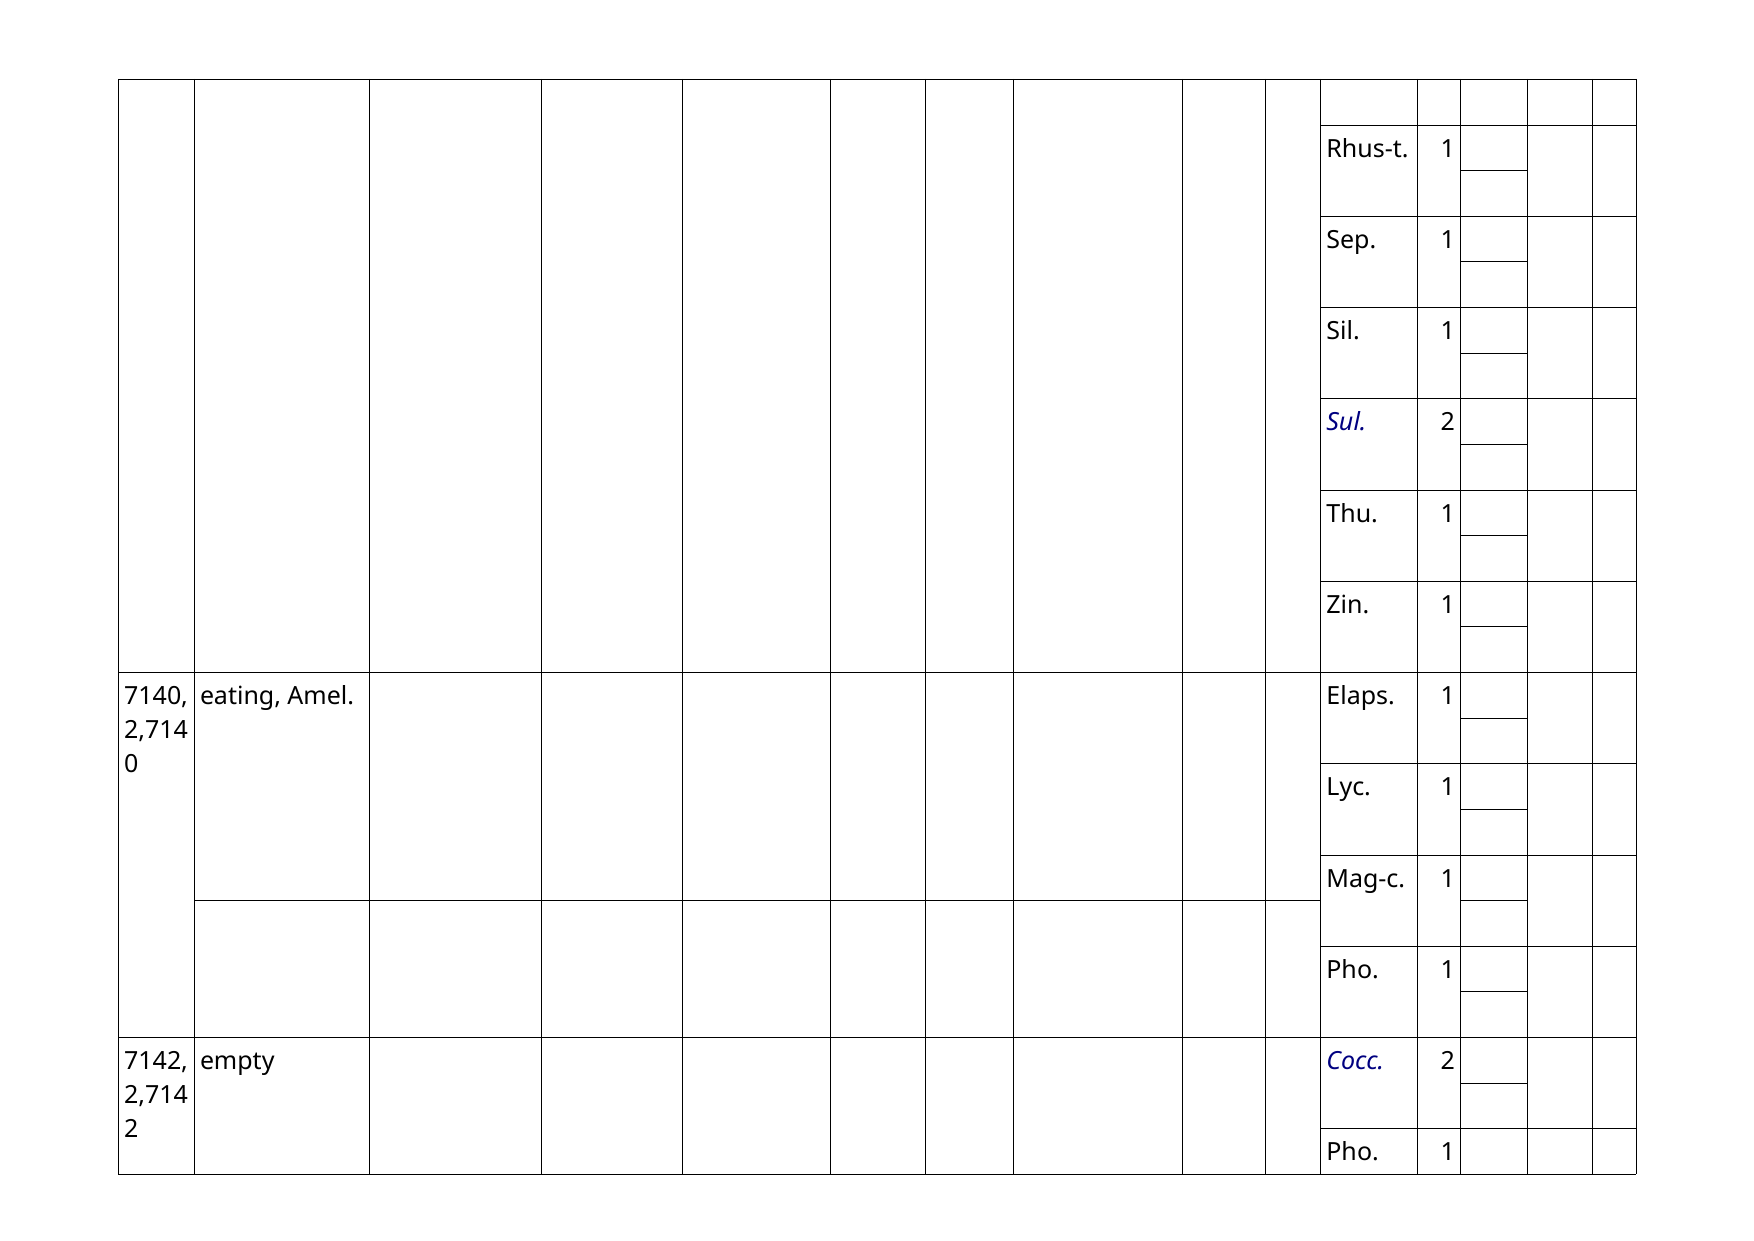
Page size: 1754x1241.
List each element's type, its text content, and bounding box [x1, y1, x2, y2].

table_cell [1461, 810, 1527, 854]
table_cell empty [195, 1038, 369, 1174]
table_cell [542, 673, 682, 900]
table_cell Thu. [1321, 491, 1417, 581]
table_cell [195, 901, 369, 1037]
table_cell 2 [1418, 399, 1460, 489]
table_cell [1593, 217, 1636, 307]
table_cell [1266, 673, 1320, 900]
table_cell [1528, 856, 1592, 946]
table_cell [1461, 582, 1527, 626]
table_cell [542, 80, 682, 672]
table_cell [1528, 126, 1592, 216]
table_cell [1593, 308, 1636, 398]
table_cell [1183, 901, 1265, 1037]
table_cell 1 [1418, 1129, 1460, 1174]
table_cell eating, Amel. [195, 673, 369, 900]
table_cell 1 [1418, 491, 1460, 581]
table_cell Sep. [1321, 217, 1417, 307]
table_cell [1593, 126, 1636, 216]
table_cell [1014, 1038, 1182, 1174]
table_cell Cocc. [1321, 1038, 1417, 1128]
table_cell [1461, 901, 1527, 946]
table_cell [542, 901, 682, 1037]
table_cell [1593, 764, 1636, 854]
table_cell [683, 673, 830, 900]
table_cell [1461, 491, 1527, 535]
table_cell [1461, 947, 1527, 991]
table_cell [370, 1038, 541, 1174]
table_cell Rhus-t. [1321, 126, 1417, 216]
table_cell [1593, 856, 1636, 946]
table_cell [1528, 1038, 1592, 1128]
table_cell 2 [1418, 1038, 1460, 1128]
table_cell 1 [1418, 308, 1460, 398]
table_cell Mag-c. [1321, 856, 1417, 946]
table_cell [683, 80, 830, 672]
table_cell [926, 673, 1013, 900]
table_cell [1461, 536, 1527, 581]
table_cell 1 [1418, 947, 1460, 1037]
table_cell [926, 1038, 1013, 1174]
table_cell [1321, 80, 1417, 124]
table_cell [1528, 308, 1592, 398]
table_cell [119, 80, 194, 672]
table_cell [1461, 217, 1527, 261]
table_cell [683, 901, 830, 1037]
table_cell Pho. [1321, 1129, 1417, 1174]
table_cell [1266, 901, 1320, 1037]
table_cell [1593, 947, 1636, 1037]
table_cell [1014, 673, 1182, 900]
table_cell [1461, 445, 1527, 489]
table_cell [370, 673, 541, 900]
table_cell [195, 80, 369, 672]
table_cell [1528, 80, 1592, 124]
table_cell [1528, 947, 1592, 1037]
table_cell [1183, 1038, 1265, 1174]
table_cell 1 [1418, 856, 1460, 946]
table_cell [1266, 1038, 1320, 1174]
table_cell [370, 901, 541, 1037]
table_cell Sul. [1321, 399, 1417, 489]
table_cell [1528, 582, 1592, 672]
table_cell [1418, 80, 1460, 124]
table_cell [1183, 80, 1265, 672]
table_cell [1461, 308, 1527, 353]
table_cell [1528, 673, 1592, 763]
table_cell [1183, 673, 1265, 900]
table_cell [1528, 399, 1592, 489]
table_cell [831, 901, 925, 1037]
table_cell [1461, 1129, 1527, 1174]
table_cell [1528, 491, 1592, 581]
table_cell [1461, 262, 1527, 307]
table_cell [1593, 673, 1636, 763]
table_cell [1461, 1038, 1527, 1083]
table_cell [1461, 126, 1527, 170]
table_cell [831, 1038, 925, 1174]
table_cell 1 [1418, 673, 1460, 763]
table_cell [1461, 627, 1527, 672]
table_cell [1461, 764, 1527, 809]
table_cell 1 [1418, 764, 1460, 854]
table_cell [1593, 582, 1636, 672]
table_cell [1461, 80, 1527, 124]
table_cell [1593, 1038, 1636, 1128]
table_cell [926, 80, 1013, 672]
table_cell [831, 80, 925, 672]
table_cell [1461, 992, 1527, 1037]
table_cell Zin. [1321, 582, 1417, 672]
table_cell [370, 80, 541, 672]
table_cell [1593, 491, 1636, 581]
table_cell [1461, 1084, 1527, 1128]
table_cell [1461, 856, 1527, 900]
table_cell [1266, 80, 1320, 672]
table_cell [1461, 673, 1527, 718]
table_cell 1 [1418, 582, 1460, 672]
table_cell [1461, 719, 1527, 763]
table_cell [1528, 1129, 1592, 1174]
table_cell [1014, 80, 1182, 672]
table_cell [1528, 764, 1592, 854]
table_cell [542, 1038, 682, 1174]
table_cell Elaps. [1321, 673, 1417, 763]
table_cell [1593, 399, 1636, 489]
table_cell Sil. [1321, 308, 1417, 398]
table_cell [831, 673, 925, 900]
table_cell [1461, 399, 1527, 444]
table_cell 7140,2,7140 [119, 673, 194, 1037]
table_cell [1528, 217, 1592, 307]
table_cell [1014, 901, 1182, 1037]
table_cell [1593, 1129, 1636, 1174]
table_cell 1 [1418, 126, 1460, 216]
table_cell Pho. [1321, 947, 1417, 1037]
table_cell [683, 1038, 830, 1174]
table_cell 1 [1418, 217, 1460, 307]
table_cell [926, 901, 1013, 1037]
table_cell [1461, 171, 1527, 216]
table_cell 7142,2,7142 [119, 1038, 194, 1174]
table_cell [1461, 354, 1527, 398]
table_cell [1593, 80, 1636, 124]
table_cell Lyc. [1321, 764, 1417, 854]
